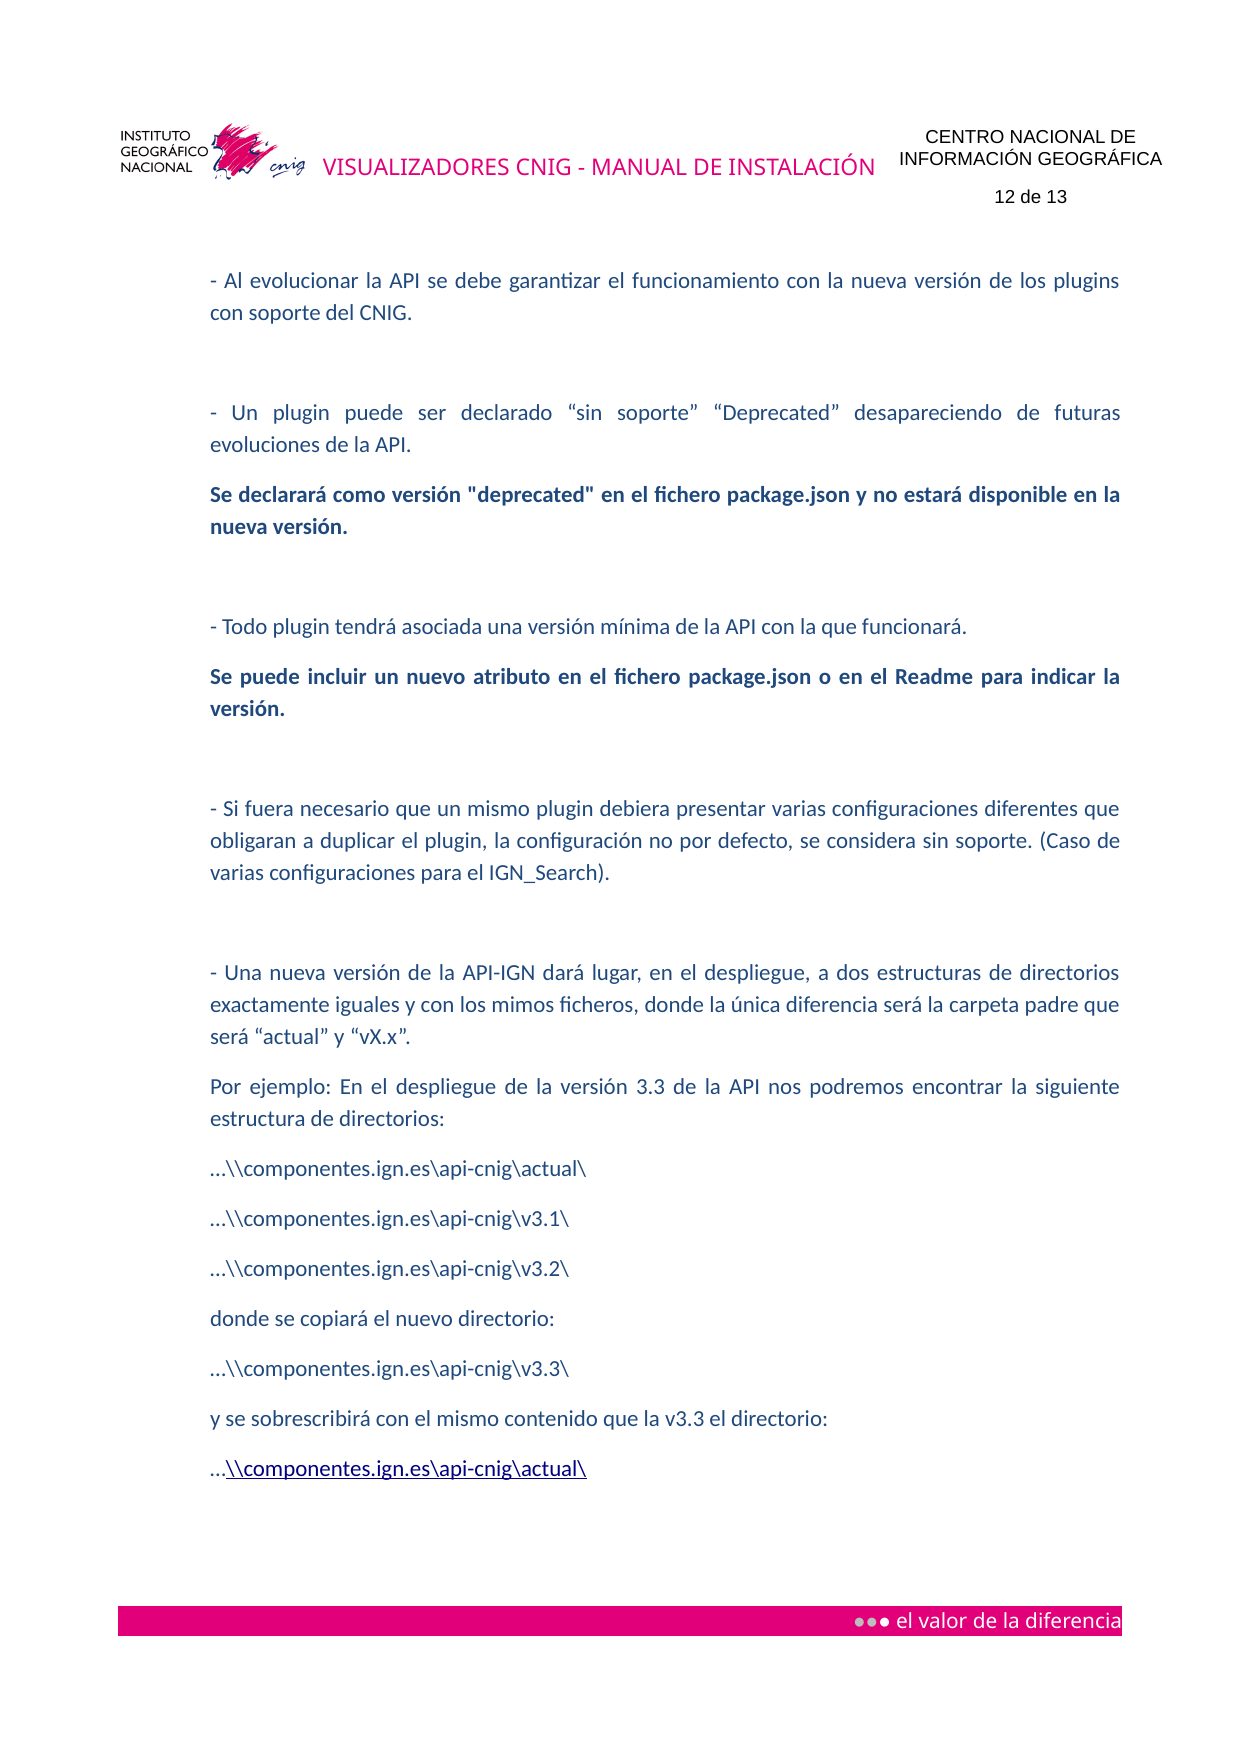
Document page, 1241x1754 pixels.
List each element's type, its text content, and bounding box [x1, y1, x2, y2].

text …\\componentes.ign.es\api-cnig\v3.3\ [210, 1354, 1122, 1382]
text - Todo plugin tendrá asociada una versión mínima de la API con la que funcionará. [210, 612, 1122, 640]
text donde se copiará el nuevo directorio: [210, 1304, 1122, 1332]
text - Un plugin puede ser declarado “sin soporte” “Deprecated” desapareciendo de futuras evoluciones de la API. [210, 398, 1122, 458]
text …\\componentes.ign.es\api-cnig\v3.2\ [210, 1254, 1122, 1282]
text …\\componentes.ign.es\api-cnig\actual\ [210, 1154, 1122, 1182]
text - Al evolucionar la API se debe garantizar el funcionamiento con la nueva versión de los plugins con soporte del CNIG. [210, 266, 1122, 326]
text y se sobrescribirá con el mismo contenido que la v3.3 el directorio: [210, 1404, 1122, 1432]
text - Una nueva versión de la API-IGN dará lugar, en el despliegue, a dos estructuras de directorios exactamente iguales y con los mimos ficheros, donde la única diferencia será la carpeta padre que será “actual” y “vX.x”. [210, 958, 1122, 1051]
text …\\componentes.ign.es\api-cnig\v3.1\ [210, 1204, 1122, 1232]
text Por ejemplo: En el despliegue de la versión 3.3 de la API nos podremos encontrar la siguiente estructura de directorios: [210, 1072, 1122, 1133]
text - Si fuera necesario que un mismo plugin debiera presentar varias configuraciones diferentes que obligaran a duplicar el plugin, la configuración no por defecto, se considera sin soporte. (Caso de varias configuraciones para el IGN_Search). [210, 794, 1122, 886]
text Se puede incluir un nuevo atributo en el fichero package.json o en el Readme para indicar la versión. [210, 662, 1122, 722]
text …\\componentes.ign.es\api-cnig\actual\ [210, 1454, 1122, 1546]
picture [118, 118, 307, 183]
text Se declarará como versión "deprecated" en el fichero package.json y no estará disponible en la nueva versión. [210, 480, 1122, 540]
